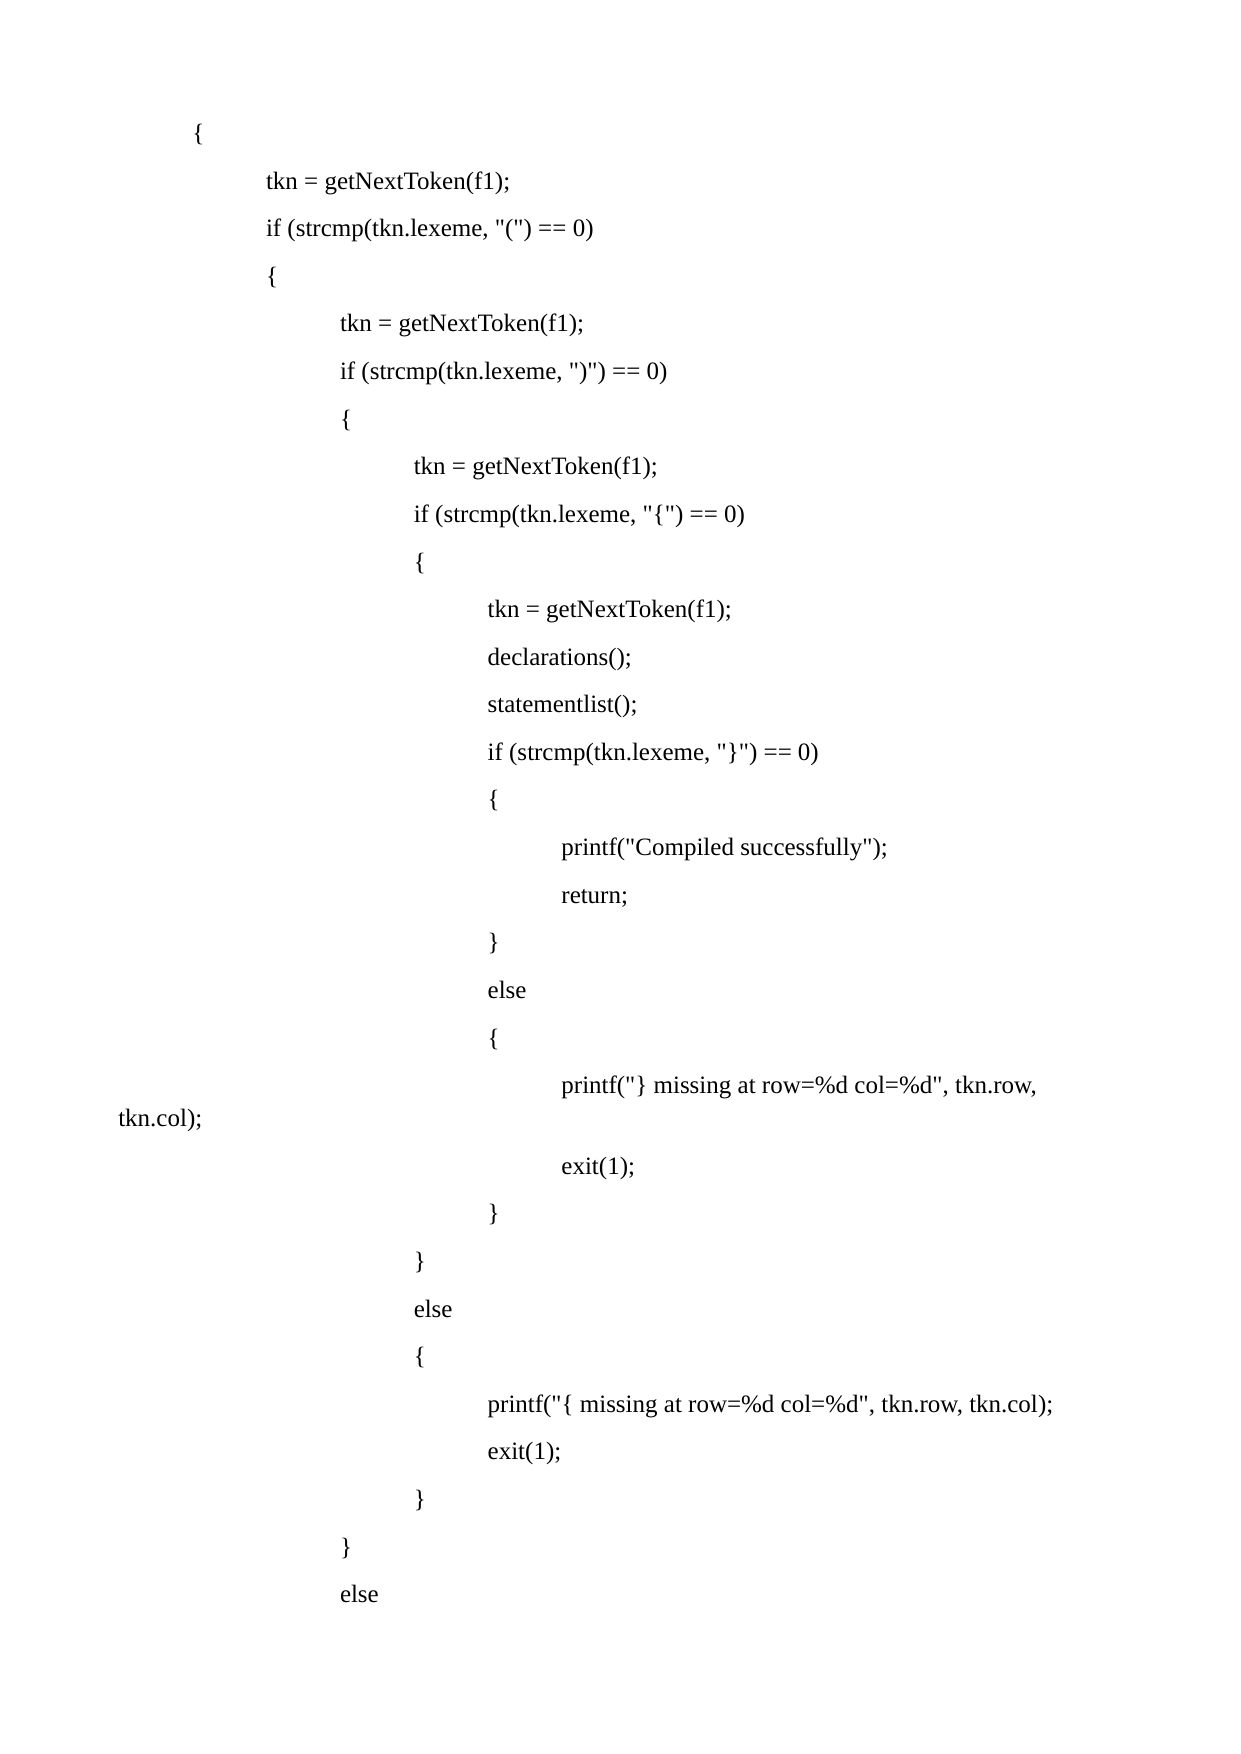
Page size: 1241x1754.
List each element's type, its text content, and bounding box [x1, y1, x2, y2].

text tkn = getNextToken(f1); [118, 594, 1122, 623]
text else [118, 975, 1122, 1004]
text printf("Compiled successfully"); [118, 832, 1122, 861]
text { [118, 404, 1122, 432]
text tkn = getNextToken(f1); [118, 166, 1122, 194]
text printf("{ missing at row=%d col=%d", tkn.row, tkn.col); [118, 1389, 1122, 1418]
text else [118, 1579, 1122, 1608]
text exit(1); [118, 1436, 1122, 1465]
text } [118, 1484, 1122, 1513]
text tkn = getNextToken(f1); [118, 451, 1122, 480]
text { [118, 1023, 1122, 1051]
text else [118, 1294, 1122, 1322]
text return; [118, 880, 1122, 908]
text if (strcmp(tkn.lexeme, ")") == 0) [118, 356, 1122, 385]
text { [118, 547, 1122, 575]
text printf("} missing at row=%d col=%d", tkn.row, tkn.col); [118, 1070, 1122, 1132]
text } [118, 1198, 1122, 1227]
text declarations(); [118, 642, 1122, 671]
text exit(1); [118, 1151, 1122, 1179]
text { [118, 1341, 1122, 1370]
text if (strcmp(tkn.lexeme, "{") == 0) [118, 499, 1122, 528]
text if (strcmp(tkn.lexeme, "(") == 0) [118, 213, 1122, 242]
text } [118, 1532, 1122, 1560]
text if (strcmp(tkn.lexeme, "}") == 0) [118, 737, 1122, 766]
text { [118, 118, 1122, 147]
text } [118, 1246, 1122, 1275]
text { [118, 261, 1122, 290]
text } [118, 927, 1122, 956]
text tkn = getNextToken(f1); [118, 308, 1122, 337]
text { [118, 784, 1122, 813]
text statementlist(); [118, 689, 1122, 718]
